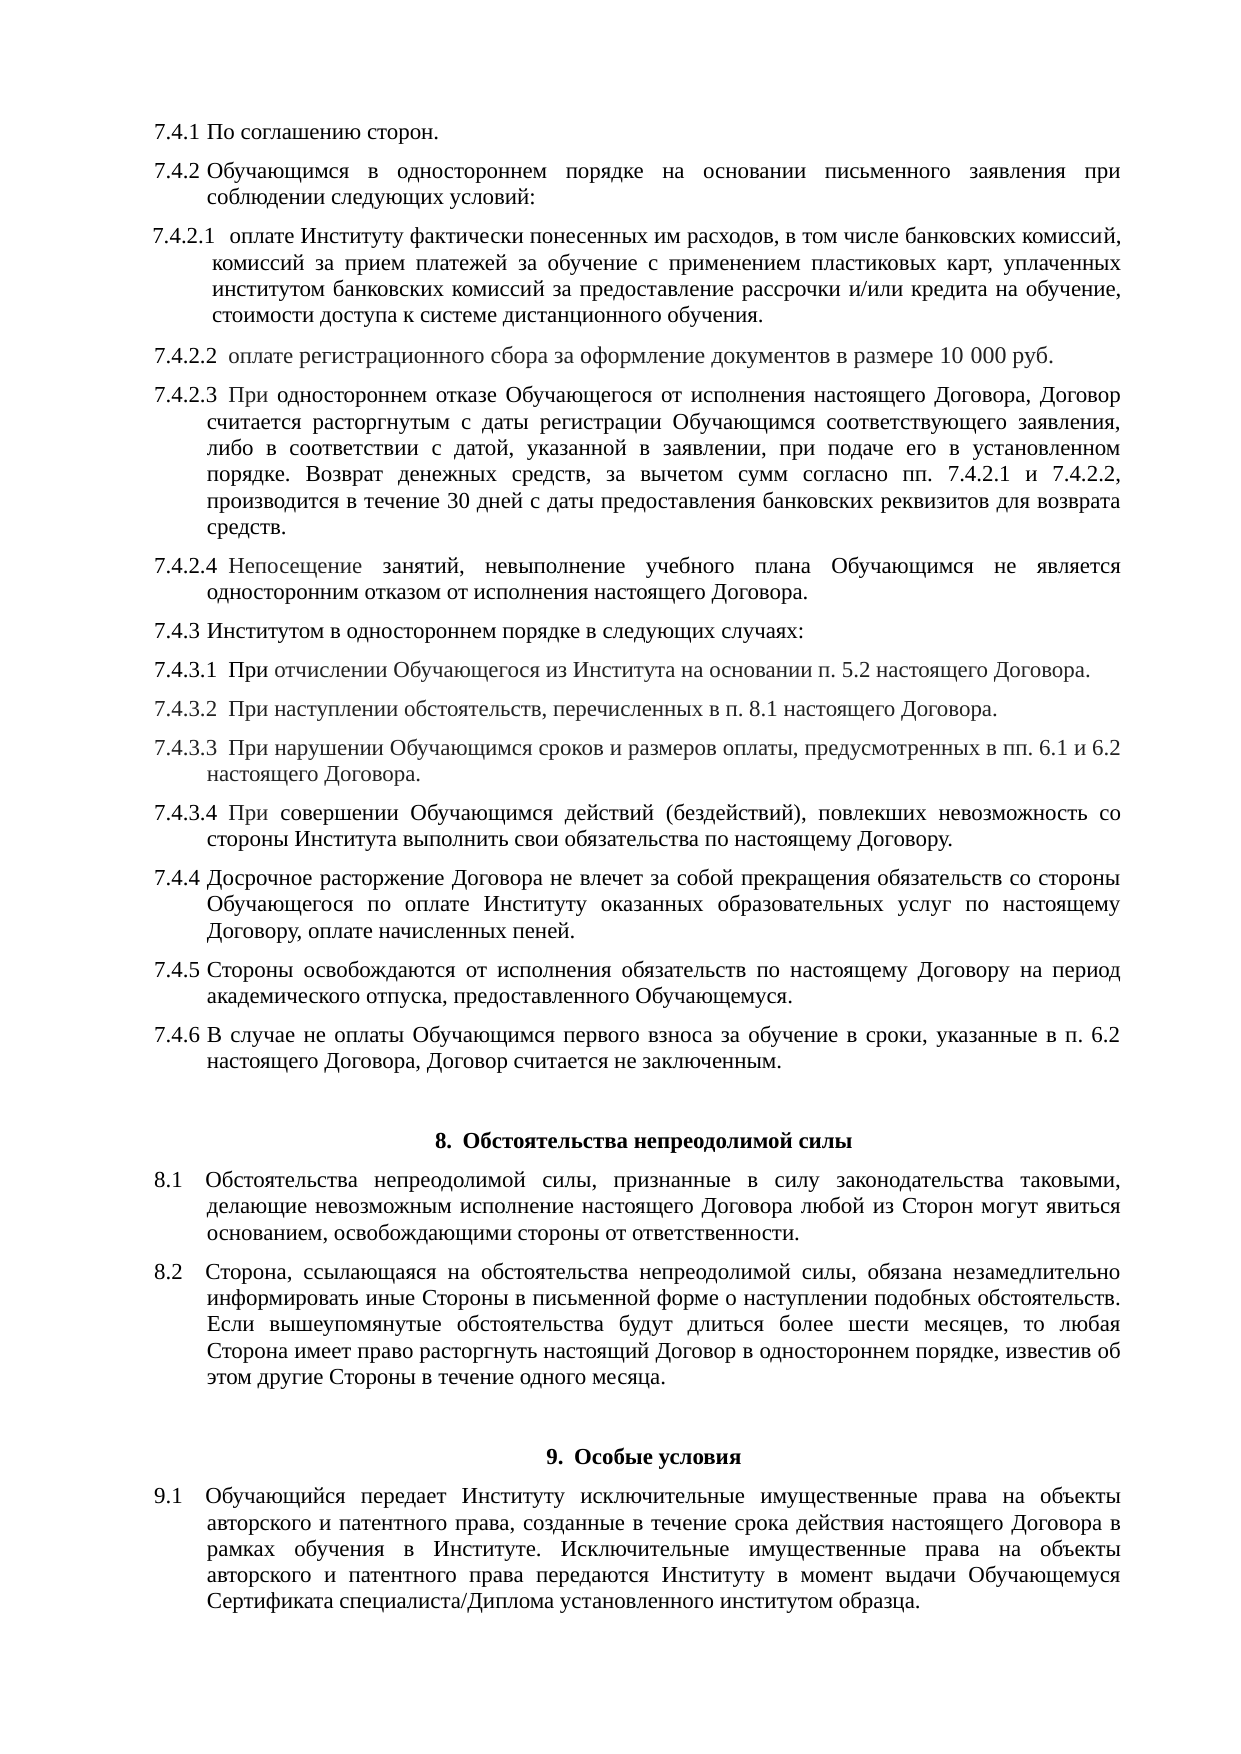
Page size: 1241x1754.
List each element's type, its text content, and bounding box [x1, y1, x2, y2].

list Сторона, ссылающаяся на обстоятельства непреодолимой силы, обязана незамедлительно информировать иные Стороны в письменной форме о наступлении подобных обстоятельств. Если вышеупомянутые обстоятельства будут длиться более шести месяцев, то любая Сторона имеет право расторгнуть настоящий Договор в одностороннем порядке, известив об этом другие Стороны в течение одного месяца. [148, 1258, 1122, 1389]
list При нарушении Обучающимся сроков и размеров оплаты, предусмотренных в пп. 6.1 и 6.2 настоящего Договора. [148, 734, 1122, 786]
list Обстоятельства непреодолимой силы, признанные в силу законодательства таковыми, делающие невозможным исполнение настоящего Договора любой из Сторон могут явиться основанием, освобождающими стороны от ответственности. [148, 1166, 1122, 1245]
list При отчислении Обучающегося из Института на основании п. 5.2 настоящего Договора. [148, 656, 1122, 682]
list Особые условия [118, 1443, 1122, 1470]
list При совершении Обучающимся действий (бездействий), повлекших невозможность со стороны Института выполнить свои обязательства по настоящему Договору. [148, 799, 1122, 852]
list При наступлении обстоятельств, перечисленных в п. 8.1 настоящего Договора. [148, 695, 1122, 721]
list В случае не оплаты Обучающимся первого взноса за обучение в сроки, указанные в п. 6.2 настоящего Договора, Договор считается не заключенным. [148, 1021, 1122, 1074]
list Досрочное расторжение Договора не влечет за собой прекращения обязательств со стороны Обучающегося по оплате Институту оказанных образовательных услуг по настоящему Договору, оплате начисленных пеней. [148, 864, 1122, 943]
list Институтом в одностороннем порядке в следующих случаях: [148, 617, 1122, 643]
list оплате Институту фактически понесенных им расходов, в том числе банковских комиссий, комиссий за прием платежей за обучение с применением пластиковых карт, уплаченных институтом банковских комиссий за предоставление рассрочки и/или кредита на обучение, стоимости доступа к системе дистанционного обучения. [146, 222, 1122, 328]
list оплате регистрационного сбора за оформление документов в размере 10 000 руб. [148, 340, 1122, 369]
list При одностороннем отказе Обучающегося от исполнения настоящего Договора, Договор считается расторгнутым с даты регистрации Обучающимся соответствующего заявления, либо в соответствии с датой, указанной в заявлении, при подаче его в установленном порядке. Возврат денежных средств, за вычетом сумм согласно пп. 7.4.2.1 и 7.4.2.2, производится в течение 30 дней с даты предоставления банковских реквизитов для возврата средств. [148, 381, 1122, 539]
list Обстоятельства непреодолимой силы [118, 1127, 1122, 1154]
list Обучающимся в одностороннем порядке на основании письменного заявления при соблюдении следующих условий: [148, 157, 1122, 210]
list Непосещение занятий, невыполнение учебного плана Обучающимся не является односторонним отказом от исполнения настоящего Договора. [148, 552, 1122, 605]
list Стороны освобождаются от исполнения обязательств по настоящему Договору на период академического отпуска, предоставленного Обучающемуся. [148, 956, 1122, 1008]
list Обучающийся передает Институту исключительные имущественные права на объекты авторского и патентного права, созданные в течение срока действия настоящего Договора в рамках обучения в Институте. Исключительные имущественные права на объекты авторского и патентного права передаются Институту в момент выдачи Обучающемуся Сертификата специалиста/Диплома установленного институтом образца. [148, 1482, 1122, 1614]
list По соглашению сторон. [148, 118, 1122, 144]
